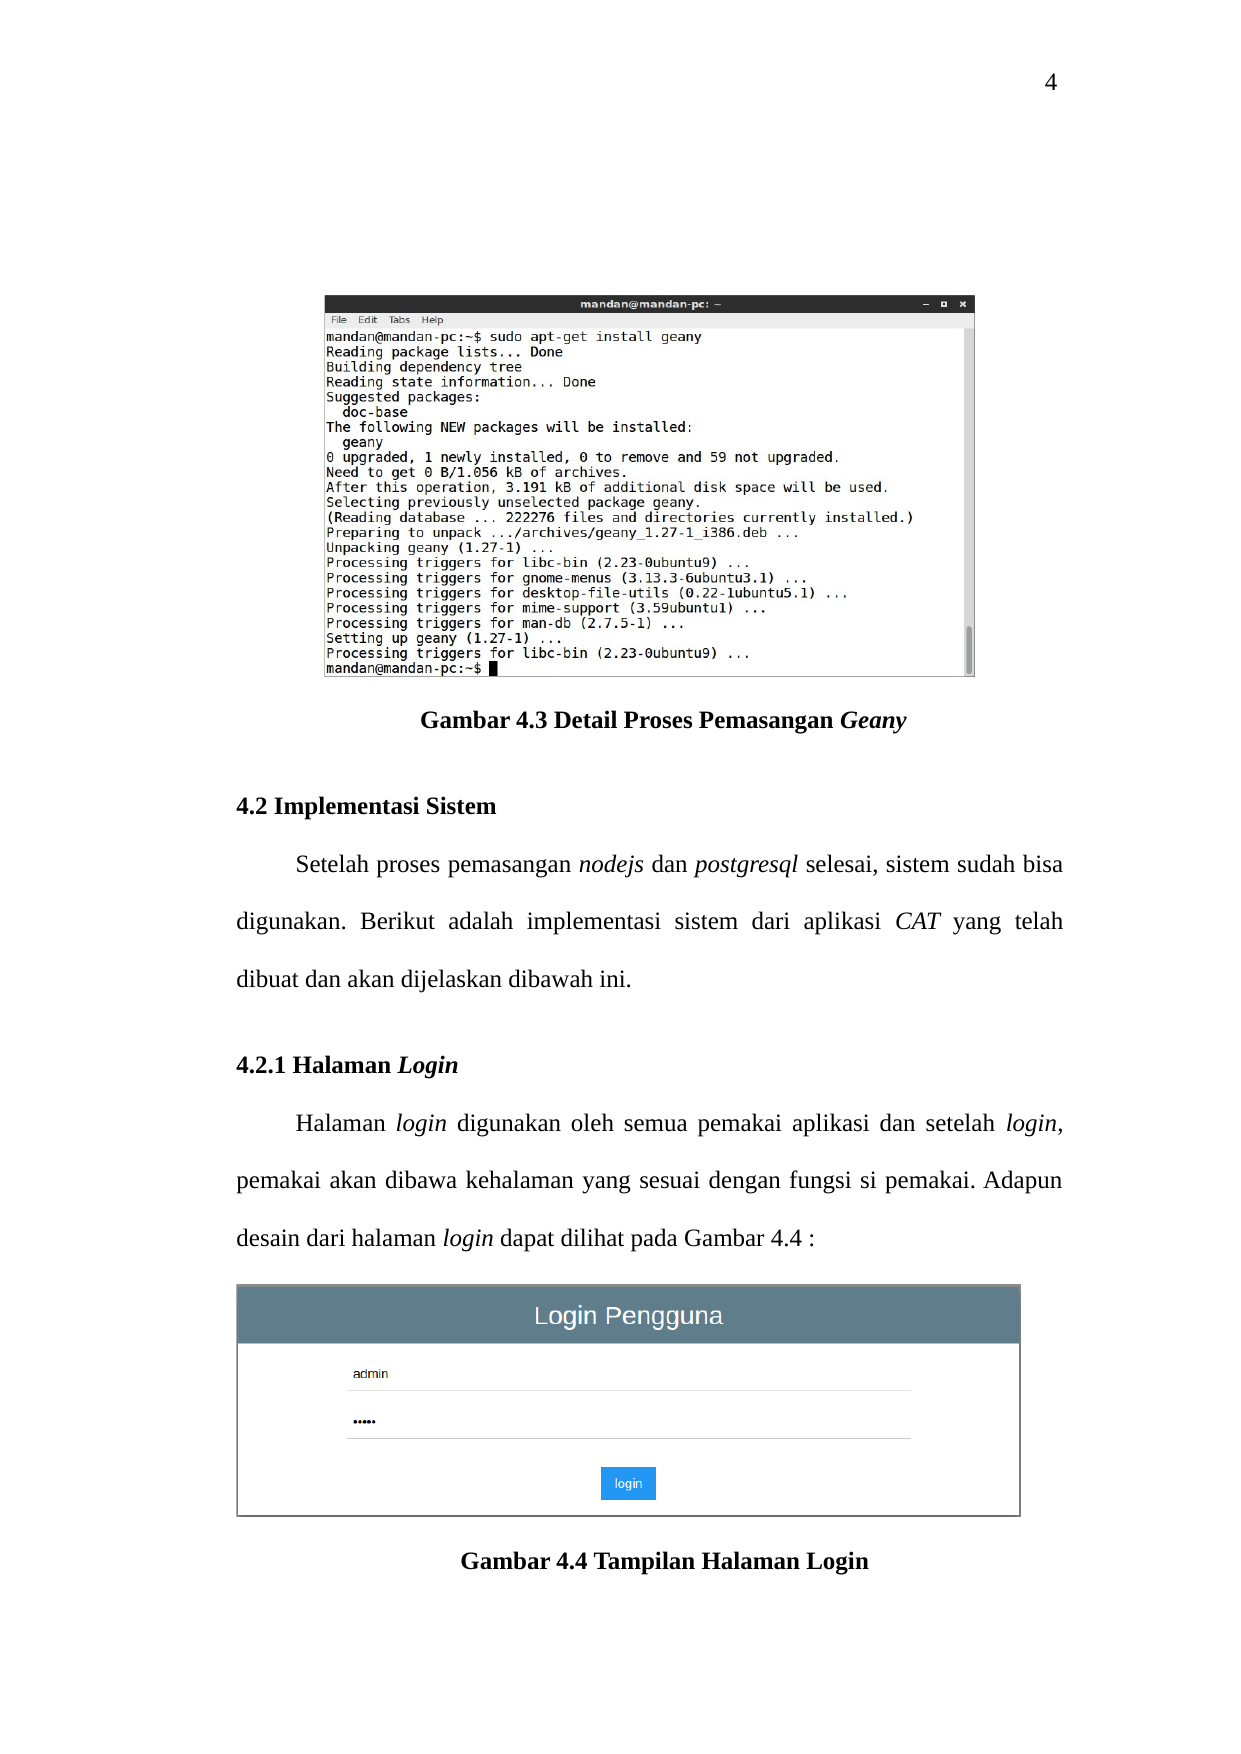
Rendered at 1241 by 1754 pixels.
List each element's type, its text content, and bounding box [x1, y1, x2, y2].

subtitle 4.2.1 Halaman Login [236, 1050, 1063, 1079]
picture [324, 295, 975, 677]
text Setelah proses pemasangan nodejs dan postgresql selesai, sistem sudah bisa digunakan. Berikut adalah implementasi sistem dari aplikasi CAT yang telah dibuat dan akan dijelaskan dibawah ini. [236, 849, 1063, 993]
subtitle 4.2 Implementasi Sistem [236, 791, 1063, 820]
list Gambar 4.3 Detail Proses Pemasangan Geany [236, 295, 1063, 734]
list Gambar 4.4 Tampilan Halaman Login [236, 1280, 1063, 1574]
text Halaman login digunakan oleh semua pemakai aplikasi dan setelah login, pemakai akan dibawa kehalaman yang sesuai dengan fungsi si pemakai. Adapun desain dari halaman login dapat dilihat pada Gambar 4.4 : [236, 1108, 1063, 1251]
picture [236, 1284, 1021, 1517]
